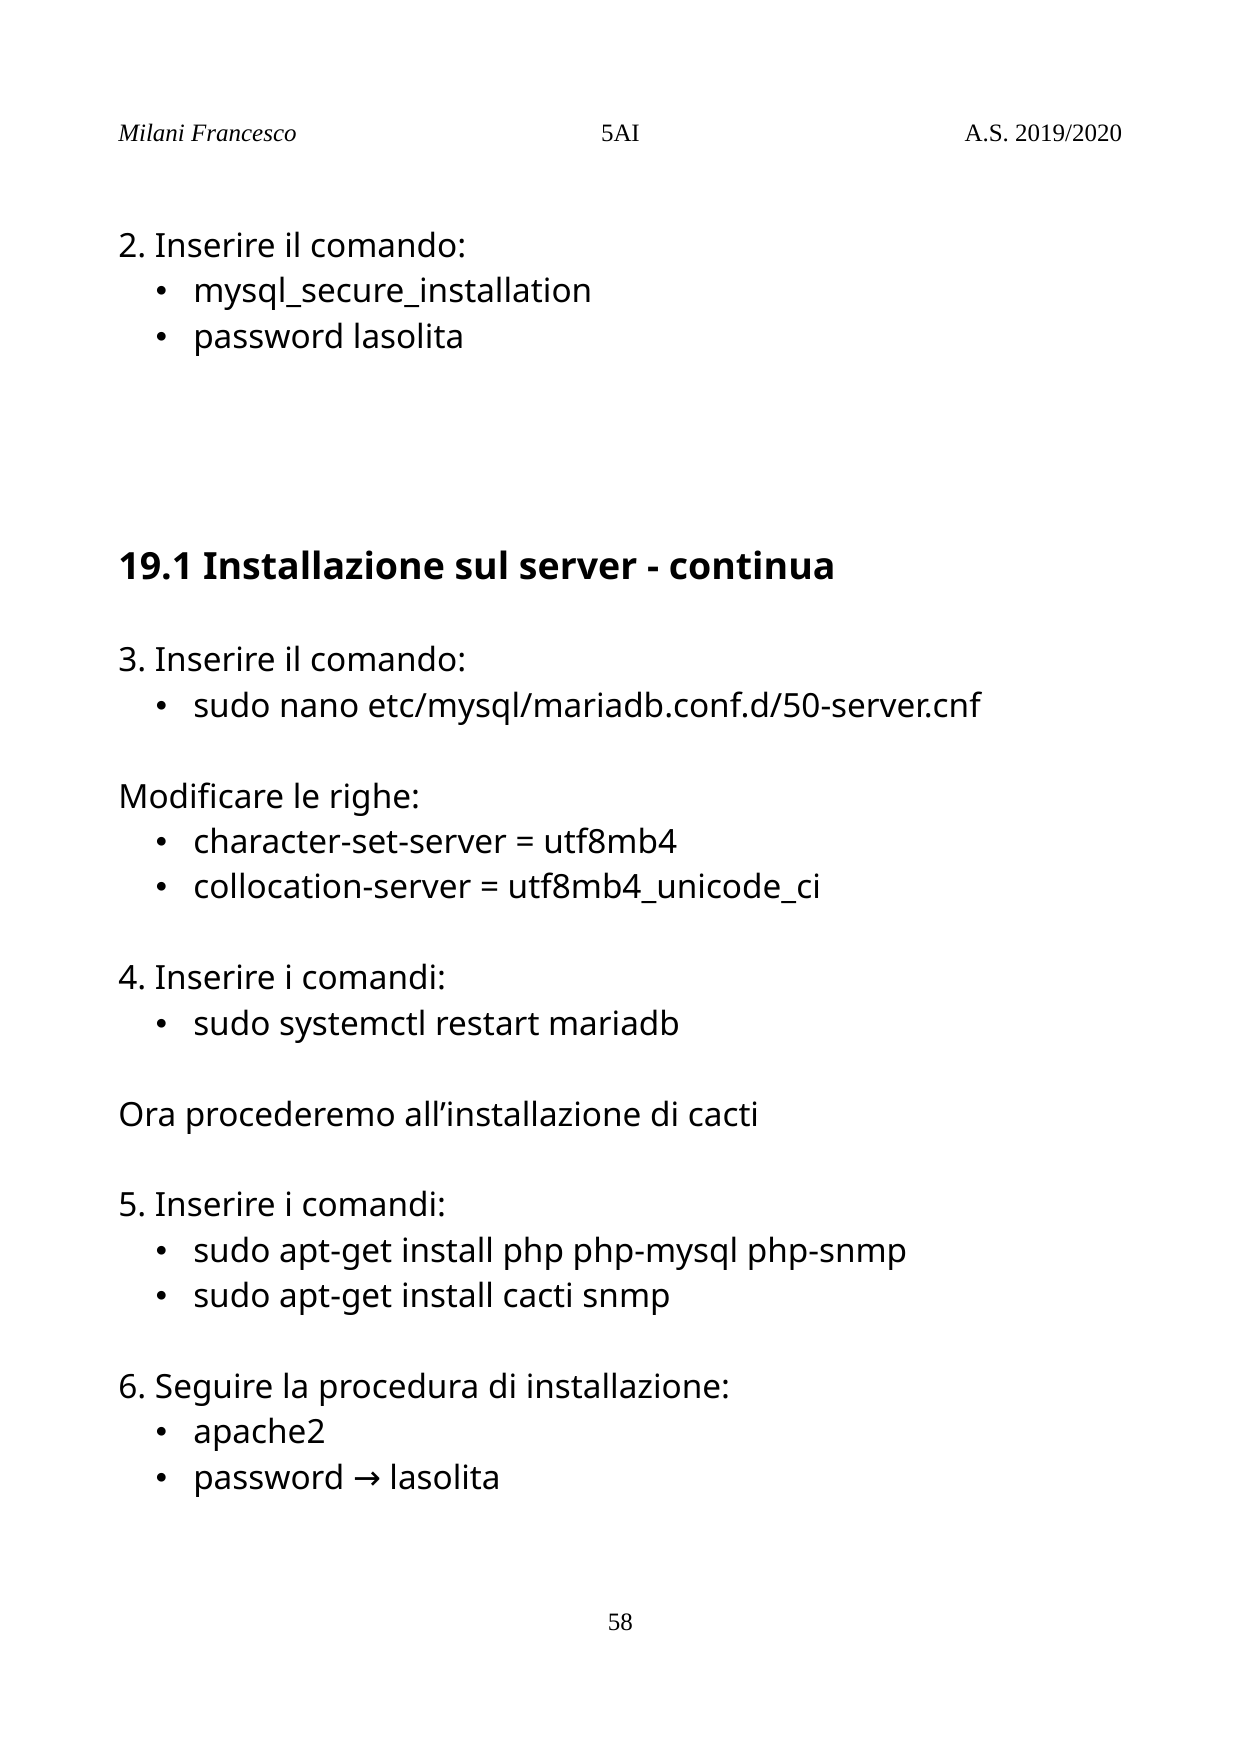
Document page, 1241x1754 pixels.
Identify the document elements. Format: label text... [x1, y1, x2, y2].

list password → lasolita [156, 1454, 1122, 1499]
text 3. Inserire il comando: [118, 636, 1122, 682]
text Modificare le righe: [118, 772, 1122, 818]
list sudo apt-get install php php-mysql php-snmp [156, 1227, 1122, 1272]
list sudo nano etc/mysql/mariadb.conf.d/50-server.cnf [156, 682, 1122, 727]
text 2. Inserire il comando: [118, 222, 1122, 267]
text 6. Seguire la procedura di installazione: [118, 1363, 1122, 1408]
text 5. Inserire i comandi: [118, 1181, 1122, 1227]
list apache2 [156, 1408, 1122, 1454]
text Ora procederemo all’installazione di cacti [118, 1090, 1122, 1136]
text 19.1 Installazione sul server - continua [118, 540, 1122, 591]
list password lasolita [156, 313, 1122, 358]
list mysql_secure_installation [156, 267, 1122, 313]
list sudo apt-get install cacti snmp [156, 1272, 1122, 1317]
list collocation-server = utf8mb4_unicode_ci [156, 863, 1122, 909]
list sudo systemctl restart mariadb [156, 999, 1122, 1045]
list character-set-server = utf8mb4 [156, 818, 1122, 863]
text 4. Inserire i comandi: [118, 954, 1122, 999]
